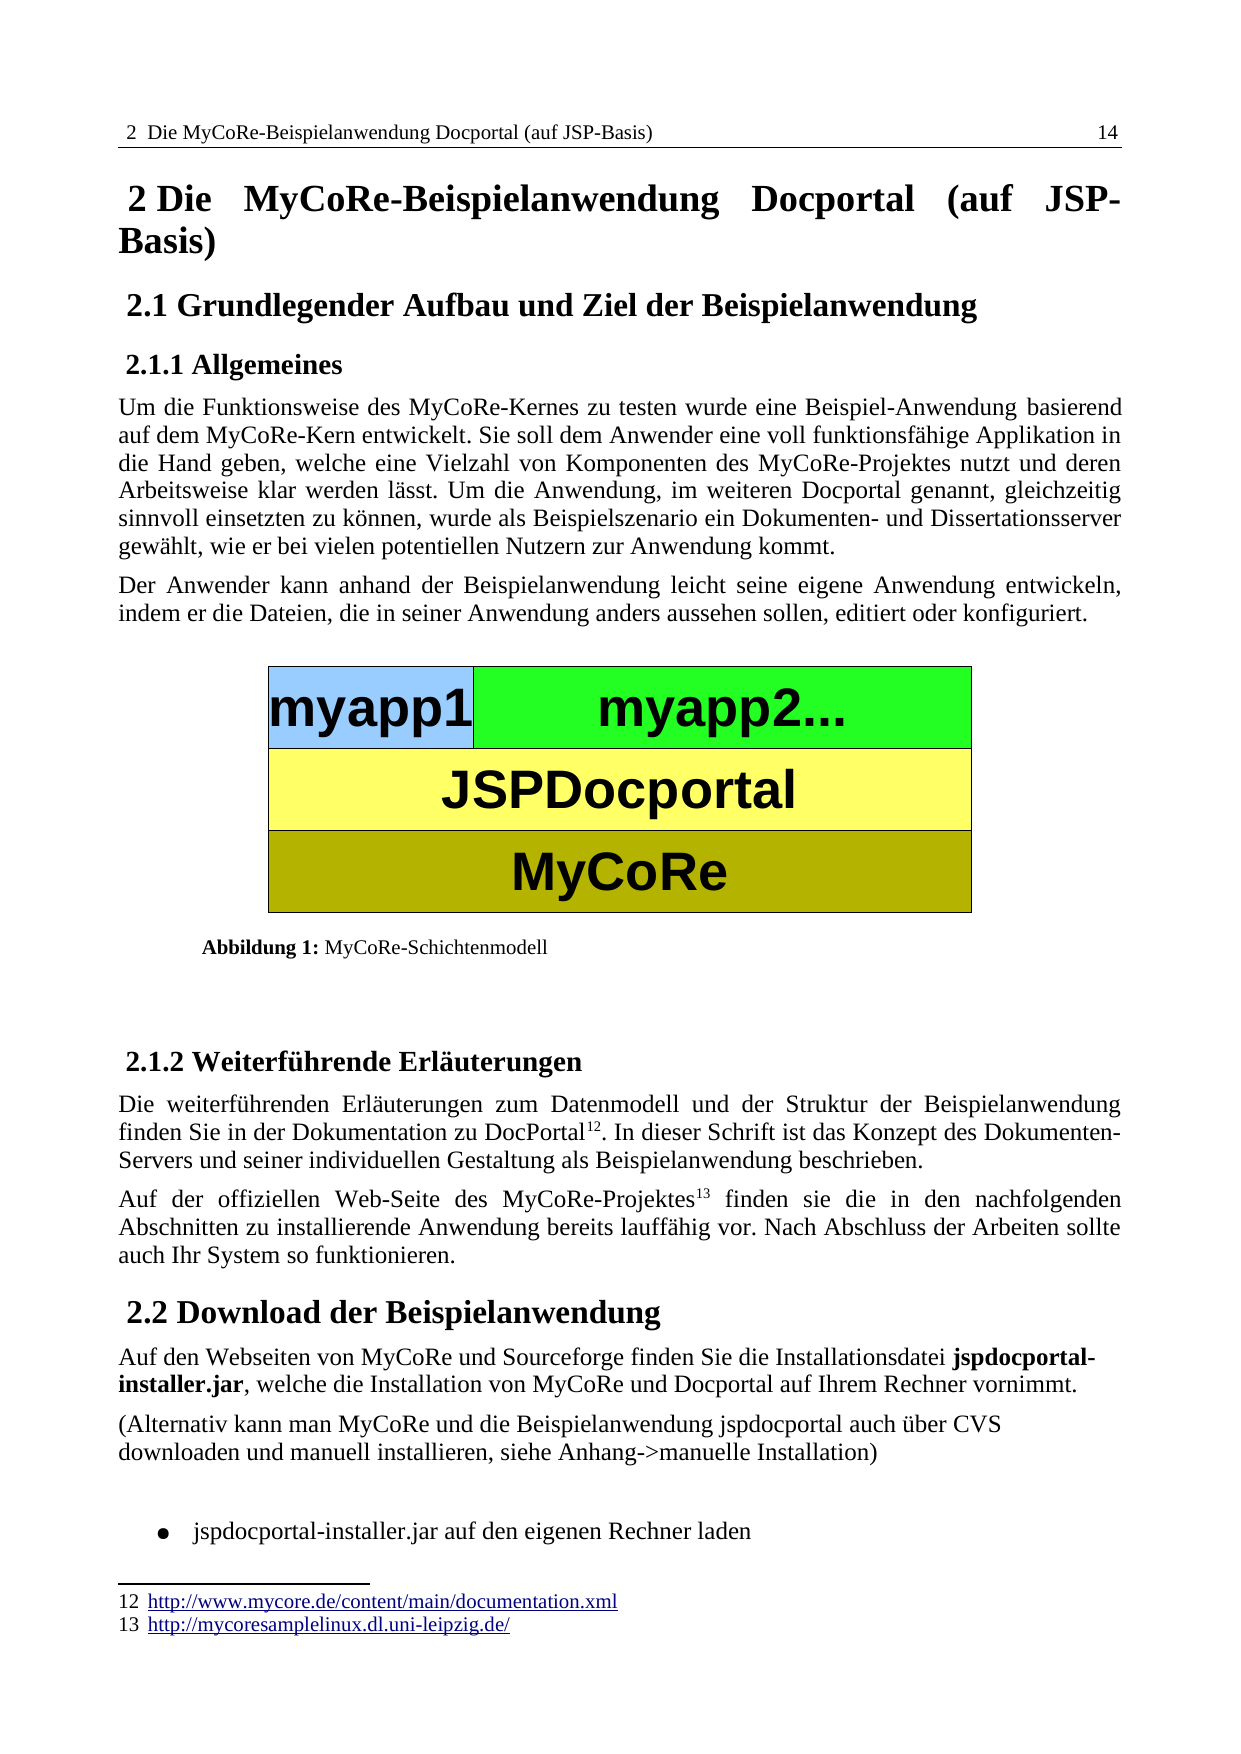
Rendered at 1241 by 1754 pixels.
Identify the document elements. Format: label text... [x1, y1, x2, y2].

subtitle Die MyCoRe-Beispielanwendung Docportal (auf JSP-Basis) [118, 177, 1122, 262]
text http://mycoresamplelinux.dl.uni-leipzig.de/ [118, 1613, 1122, 1636]
text Abbildung 1: MyCoRe-Schichtenmodell [202, 666, 1038, 958]
subtitle Allgemeines [118, 349, 1122, 381]
text Um die Funktionsweise des MyCoRe-Kernes zu testen wurde eine Beispiel-Anwendung basierend auf dem MyCoRe-Kern entwickelt. Sie soll dem Anwender eine voll funktionsfähige Applikation in die Hand geben, welche eine Vielzahl von Komponenten des MyCoRe-Projektes nutzt und deren Arbeitsweise klar werden lässt. Um die Anwendung, im weiteren Docportal genannt, gleichzeitig sinnvoll einsetzten zu können, wurde als Beispielszenario ein Dokumenten- und Dissertationsserver gewählt, wie er bei vielen potentiellen Nutzern zur Anwendung kommt. [118, 393, 1122, 560]
subtitle Grundlegender Aufbau und Ziel der Beispielanwendung [118, 287, 1122, 324]
text Die weiterführenden Erläuterungen zum Datenmodell und der Struktur der Beispielanwendung finden Sie in der Dokumentation zu DocPortal. In dieser Schrift ist das Konzept des Dokumenten-Servers und seiner individuellen Gestaltung als Beispielanwendung beschrieben. [118, 1090, 1122, 1173]
subtitle Download der Beispielanwendung [118, 1293, 1122, 1330]
text Auf der offiziellen Web-Seite des MyCoRe-Projektes finden sie die in den nachfolgenden Abschnitten zu installierende Anwendung bereits lauffähig vor. Nach Abschluss der Arbeiten sollte auch Ihr System so funktionieren. [118, 1185, 1122, 1268]
text (Alternativ kann man MyCoRe und die Beispielanwendung jspdocportal auch über CVS downloaden und manuell installieren, siehe Anhang->manuelle Installation) [118, 1410, 1122, 1466]
text Auf den Webseiten von MyCoRe und Sourceforge finden Sie die Installationsdatei jspdocportal-installer.jar, welche die Installation von MyCoRe und Docportal auf Ihrem Rechner vornimmt. [118, 1343, 1122, 1398]
text Der Anwender kann anhand der Beispielanwendung leicht seine eigene Anwendung entwickeln, indem er die Dateien, die in seiner Anwendung anders aussehen sollen, editiert oder konfiguriert. [118, 571, 1122, 627]
text http://www.mycore.de/content/main/documentation.xml [118, 1590, 1122, 1613]
list jspdocportal-installer.jar auf den eigenen Rechner laden [156, 1517, 1122, 1544]
subtitle Weiterführende Erläuterungen [118, 1046, 1122, 1078]
